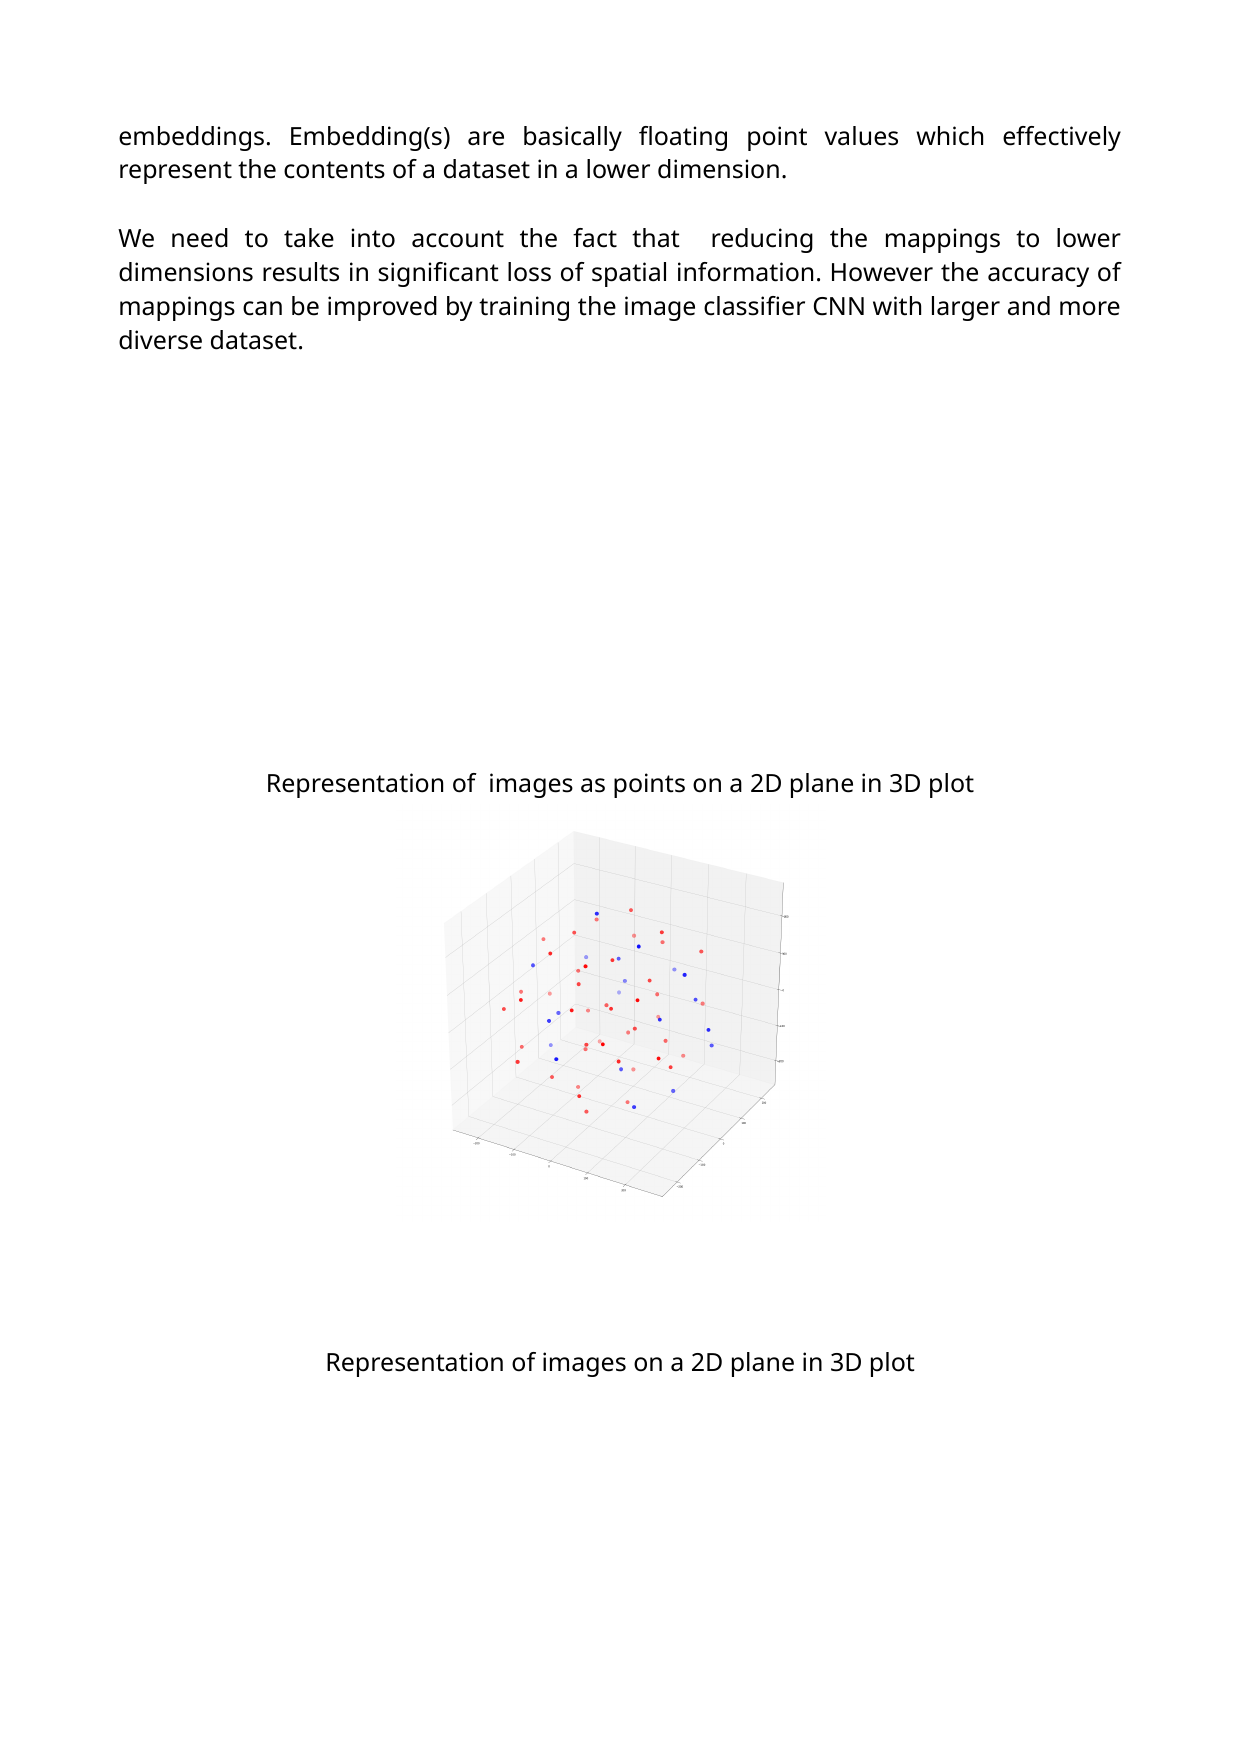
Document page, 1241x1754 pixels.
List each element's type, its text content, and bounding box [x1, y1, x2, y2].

text embeddings. Embedding(s) are basically floating point values which effectively represent the contents of a dataset in a lower dimension. [118, 118, 1122, 186]
picture [393, 801, 828, 1225]
text We need to take into account the fact that reducing the mappings to lower dimensions results in significant loss of spatial information. However the accuracy of mappings can be improved by training the image classifier CNN with larger and more diverse dataset. [118, 220, 1122, 357]
text Representation of images on a 2D plane in 3D plot [118, 1344, 1122, 1378]
text Representation of images as points on a 2D plane in 3D plot [118, 765, 1122, 799]
